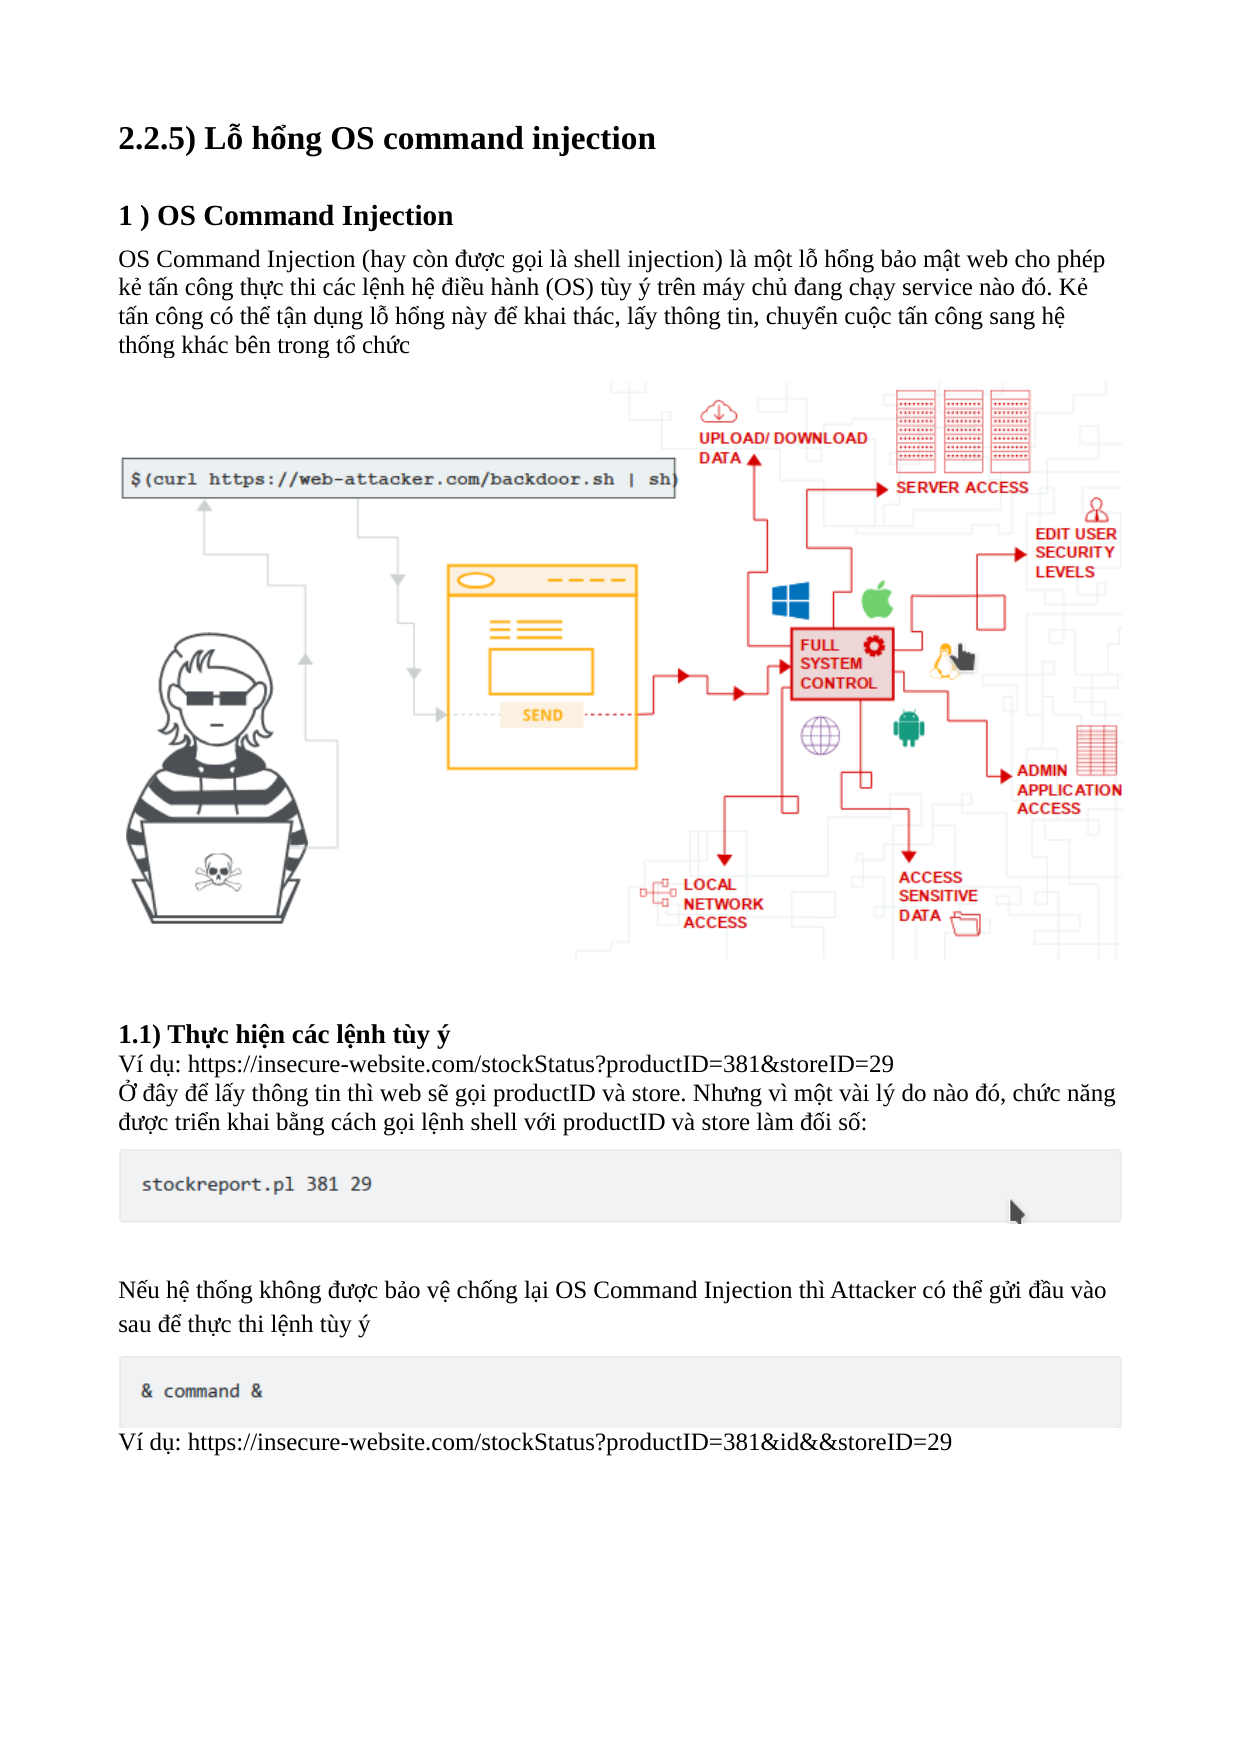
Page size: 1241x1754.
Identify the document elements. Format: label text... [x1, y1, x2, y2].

text Ví dụ: https://insecure-website.com/stockStatus?productID=381&id&&storeID=29 [118, 1428, 1122, 1456]
text 2.2.5) Lỗ hổng OS command injection [118, 118, 1122, 156]
subtitle 1.1) Thực hiện các lệnh tùy ý Ví dụ: https://insecure-website.com/stockStatus?productID=381&storeID=29 Ở đây để lấy thông tin thì web sẽ gọi productID và store. Nhưng vì một vài lý do nào đó, chức năng được triển khai bằng cách gọi lệnh shell với productID và store làm đối số: [118, 1018, 1122, 1136]
picture [118, 358, 1123, 969]
picture [118, 1356, 1123, 1428]
text Nếu hệ thống không được bảo vệ chống lại OS Command Injection thì Attacker có thể gửi đầu vào sau để thực thi lệnh tùy ý [118, 1276, 1122, 1337]
subtitle 1 ) OS Command Injection [118, 198, 1122, 231]
picture [118, 1148, 1123, 1224]
text OS Command Injection (hay còn được gọi là shell injection) là một lỗ hổng bảo mật web cho phép kẻ tấn công thực thi các lệnh hệ điều hành (OS) tùy ý trên máy chủ đang chạy service nào đó. Kẻ tấn công có thể tận dụng lỗ hổng này để khai thác, lấy thông tin, chuyển cuộc tấn công sang hệ thống khác bên trong tổ chức [118, 244, 1122, 358]
